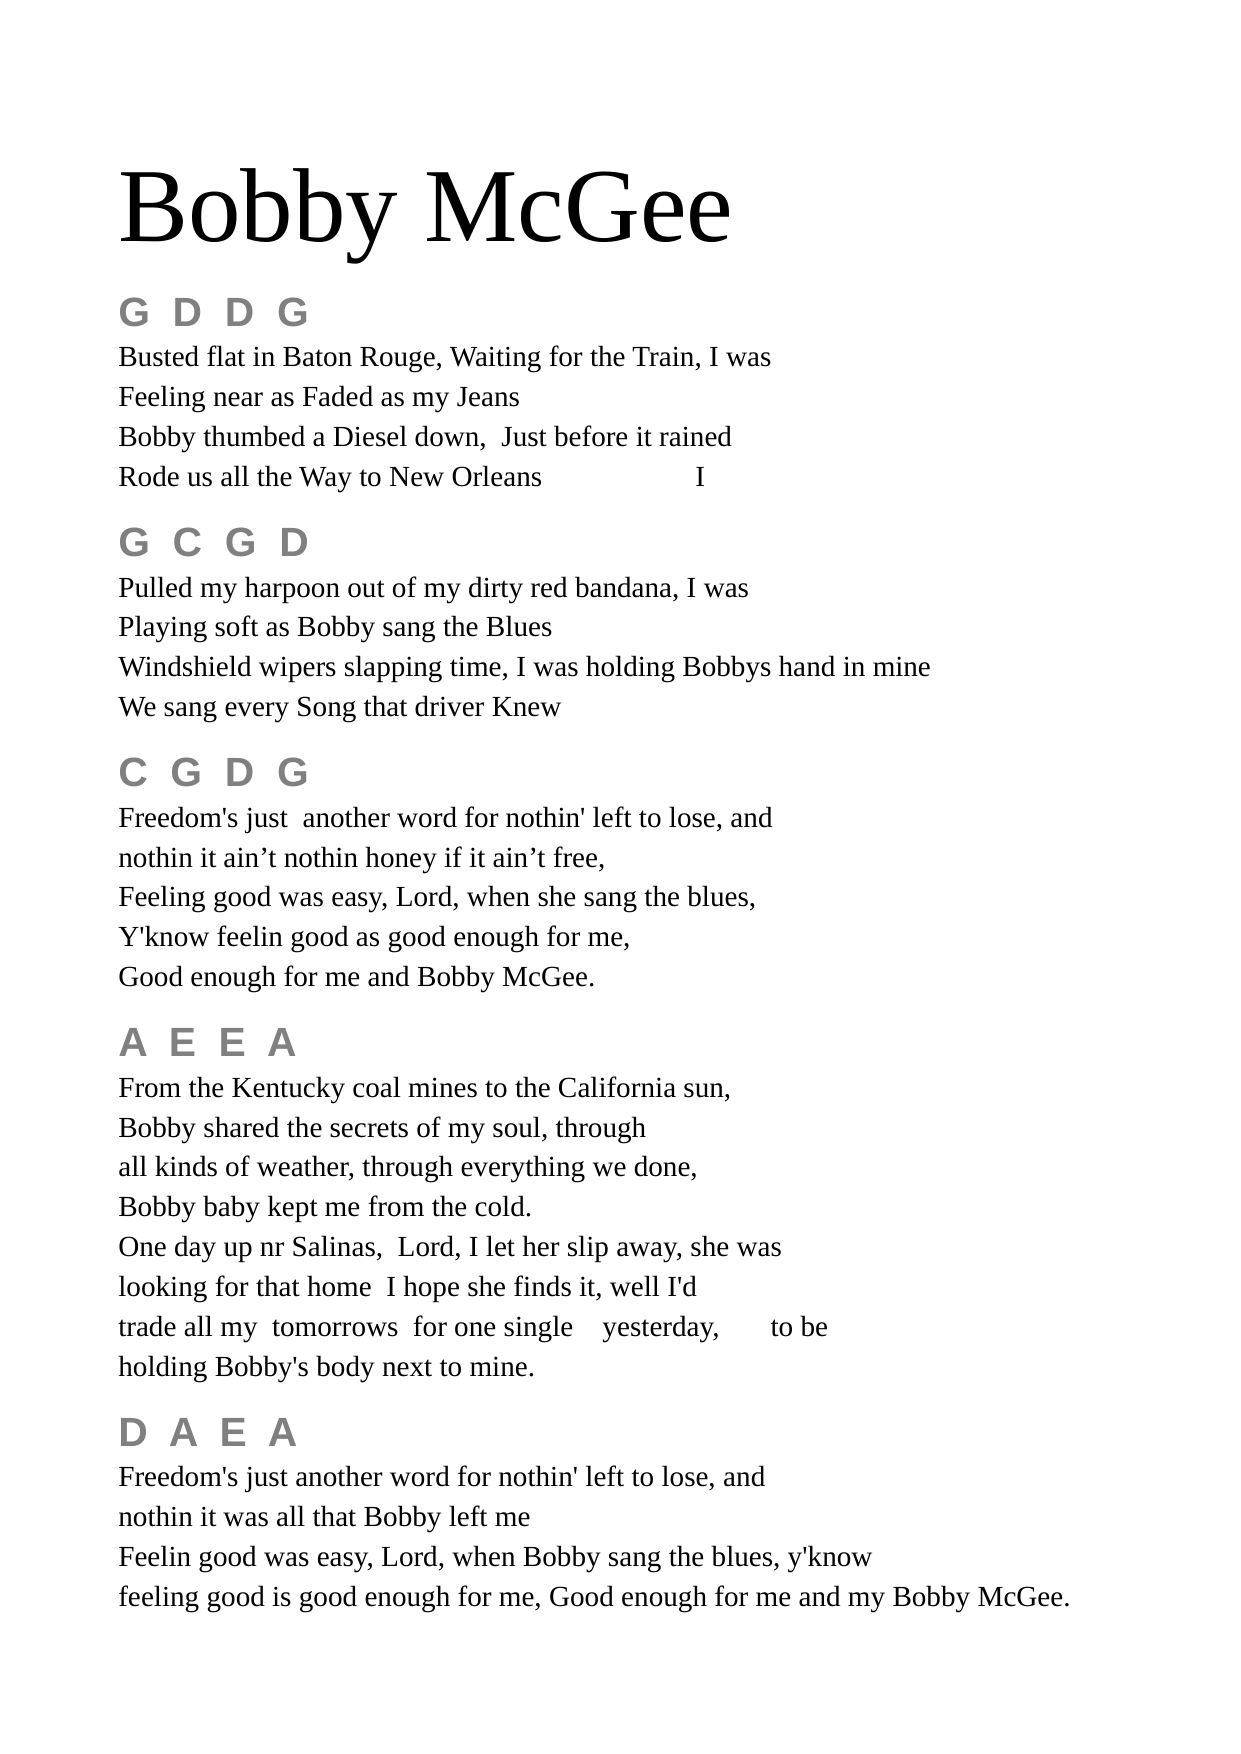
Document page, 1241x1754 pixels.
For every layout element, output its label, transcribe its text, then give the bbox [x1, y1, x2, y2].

text Freedom's just another word for nothin' left to lose, and [118, 807, 1122, 832]
subtitle D A E A [118, 1408, 1122, 1455]
text Y'know feelin good as good enough for me, [118, 927, 1122, 952]
text Feelin good was easy, Lord, when Bobby sang the blues, y'know [118, 1547, 1122, 1572]
subtitle C G D G [118, 748, 1122, 795]
text feeling good is good enough for me, Good enough for me and my Bobby McGee. [118, 1586, 1122, 1612]
subtitle A E E A [118, 1018, 1122, 1065]
text Feeling good was easy, Lord, when she sang the blues, [118, 887, 1122, 912]
text holding Bobby's body next to mine. [118, 1356, 1122, 1381]
text Bobby thumbed a Diesel down, Just before it rained [118, 427, 1122, 452]
text We sang every Song that driver Knew [118, 697, 1122, 722]
text nothin it ain’t nothin honey if it ain’t free, [118, 847, 1122, 872]
text trade all my tomorrows for one single yesterday, to be [118, 1316, 1122, 1342]
subtitle G D D G [118, 288, 1122, 335]
text From the Kentucky coal mines to the California sun, [118, 1077, 1122, 1102]
text Windshield wipers slapping time, I was holding Bobbys hand in mine [118, 657, 1122, 682]
text Playing soft as Bobby sang the Blues [118, 617, 1122, 642]
text Pulled my harpoon out of my dirty red bandana, I was [118, 577, 1122, 602]
text Freedom's just another word for nothin' left to lose, and [118, 1467, 1122, 1492]
text nothin it was all that Bobby left me [118, 1507, 1122, 1532]
text Good enough for me and Bobby McGee. [118, 967, 1122, 992]
subtitle G C G D [118, 518, 1122, 565]
text Bobby baby kept me from the cold. [118, 1197, 1122, 1222]
text looking for that home I hope she finds it, well I'd [118, 1277, 1122, 1302]
text Feeling near as Faded as my Jeans [118, 387, 1122, 412]
subtitle Bobby McGee [118, 143, 1122, 264]
text Busted flat in Baton Rouge, Waiting for the Train, I was [118, 347, 1122, 372]
text all kinds of weather, through everything we done, [118, 1157, 1122, 1182]
text Rode us all the Way to New Orleans I [118, 467, 1122, 492]
text Bobby shared the secrets of my soul, through [118, 1117, 1122, 1142]
text One day up nr Salinas, Lord, I let her slip away, she was [118, 1237, 1122, 1262]
